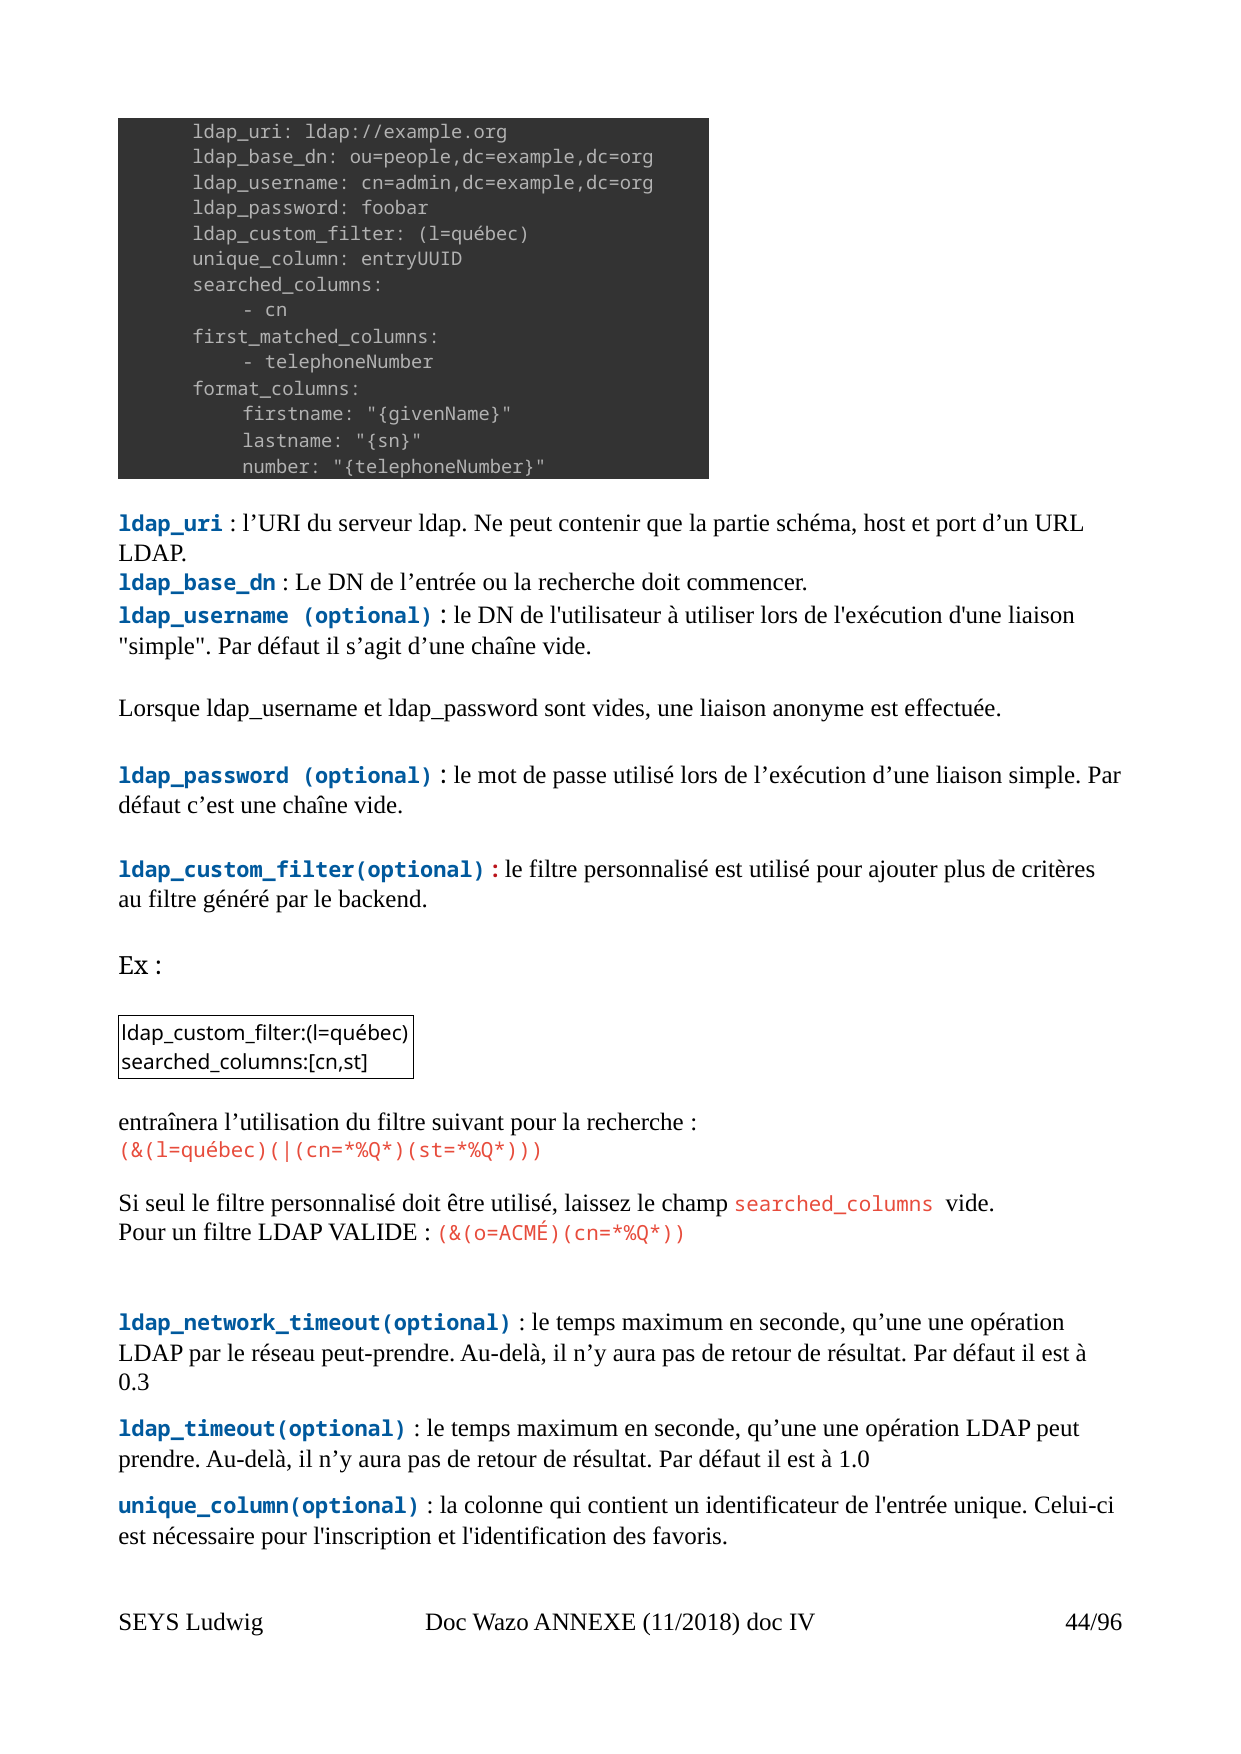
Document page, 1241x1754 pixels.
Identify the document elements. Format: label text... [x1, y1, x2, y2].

text ldap_username: cn=admin,dc=example,dc=org [118, 169, 709, 195]
text ldap_network_timeout(optional) : le temps maximum en seconde, qu’une une opération LDAP par le réseau peut-prendre. Au-delà, il n’y aura pas de retour de résultat. Par défaut il est à 0.3 [118, 1304, 1122, 1395]
text format_columns: [118, 375, 709, 401]
text ldap_base_dn : Le DN de l’entrée ou la recherche doit commencer. [118, 567, 1122, 597]
text ldap_custom_filter:(l=québec) [119, 1016, 413, 1044]
text searched_columns: [118, 271, 709, 297]
text searched_columns:[cn,st] [119, 1044, 413, 1078]
text first_matched_columns: [118, 323, 709, 349]
text Si seul le filtre personnalisé doit être utilisé, laissez le champ searched_columns vide. [118, 1188, 1122, 1217]
text Ex : [118, 947, 1122, 981]
text firstname: "{givenName}" [118, 401, 709, 427]
text ldap_custom_filter(optional) : le filtre personnalisé est utilisé pour ajouter plus de critères au filtre généré par le backend. [118, 853, 1122, 913]
text ldap_custom_filter: (l=québec) [118, 220, 709, 246]
text Lorsque ldap_username et ldap_password sont vides, une liaison anonyme est effectuée. [118, 693, 1122, 722]
text lastname: "{sn}" [118, 427, 709, 453]
text - telephoneNumber [118, 349, 709, 375]
text Pour un filtre LDAP VALIDE : (&(o=ACMÉ)(cn=*%Q*)) [118, 1217, 1122, 1247]
text ldap_base_dn: ou=people,dc=example,dc=org [118, 144, 709, 169]
text unique_column(optional) : la colonne qui contient un identificateur de l'entrée unique. Celui-ci est nécessaire pour l'inscription et l'identification des favoris. [118, 1487, 1122, 1550]
text entraînera l’utilisation du filtre suivant pour la recherche : [118, 1107, 1122, 1136]
text ldap_uri: ldap://example.org [118, 118, 709, 144]
text ldap_username (optional) : le DN de l'utilisateur à utiliser lors de l'exécution d'une liaison "simple". Par défaut il s’agit d’une chaîne vide. [118, 597, 1122, 659]
text ldap_password (optional) : le mot de passe utilisé lors de l’exécution d’une liaison simple. Par défaut c’est une chaîne vide. [118, 756, 1122, 819]
text unique_column: entryUUID [118, 246, 709, 271]
text - cn [118, 297, 709, 323]
text (&(l=québec)(|(cn=*%Q*)(st=*%Q*))) [118, 1136, 1122, 1164]
text ldap_uri : l’URI du serveur ldap. Ne peut contenir que la partie schéma, host et port d’un URL LDAP. [118, 508, 1122, 567]
text ldap_timeout(optional) : le temps maximum en seconde, qu’une une opération LDAP peut prendre. Au-delà, il n’y aura pas de retour de résultat. Par défaut il est à 1.0 [118, 1410, 1122, 1473]
text number: "{telephoneNumber}" [118, 453, 709, 479]
text ldap_password: foobar [118, 195, 709, 220]
